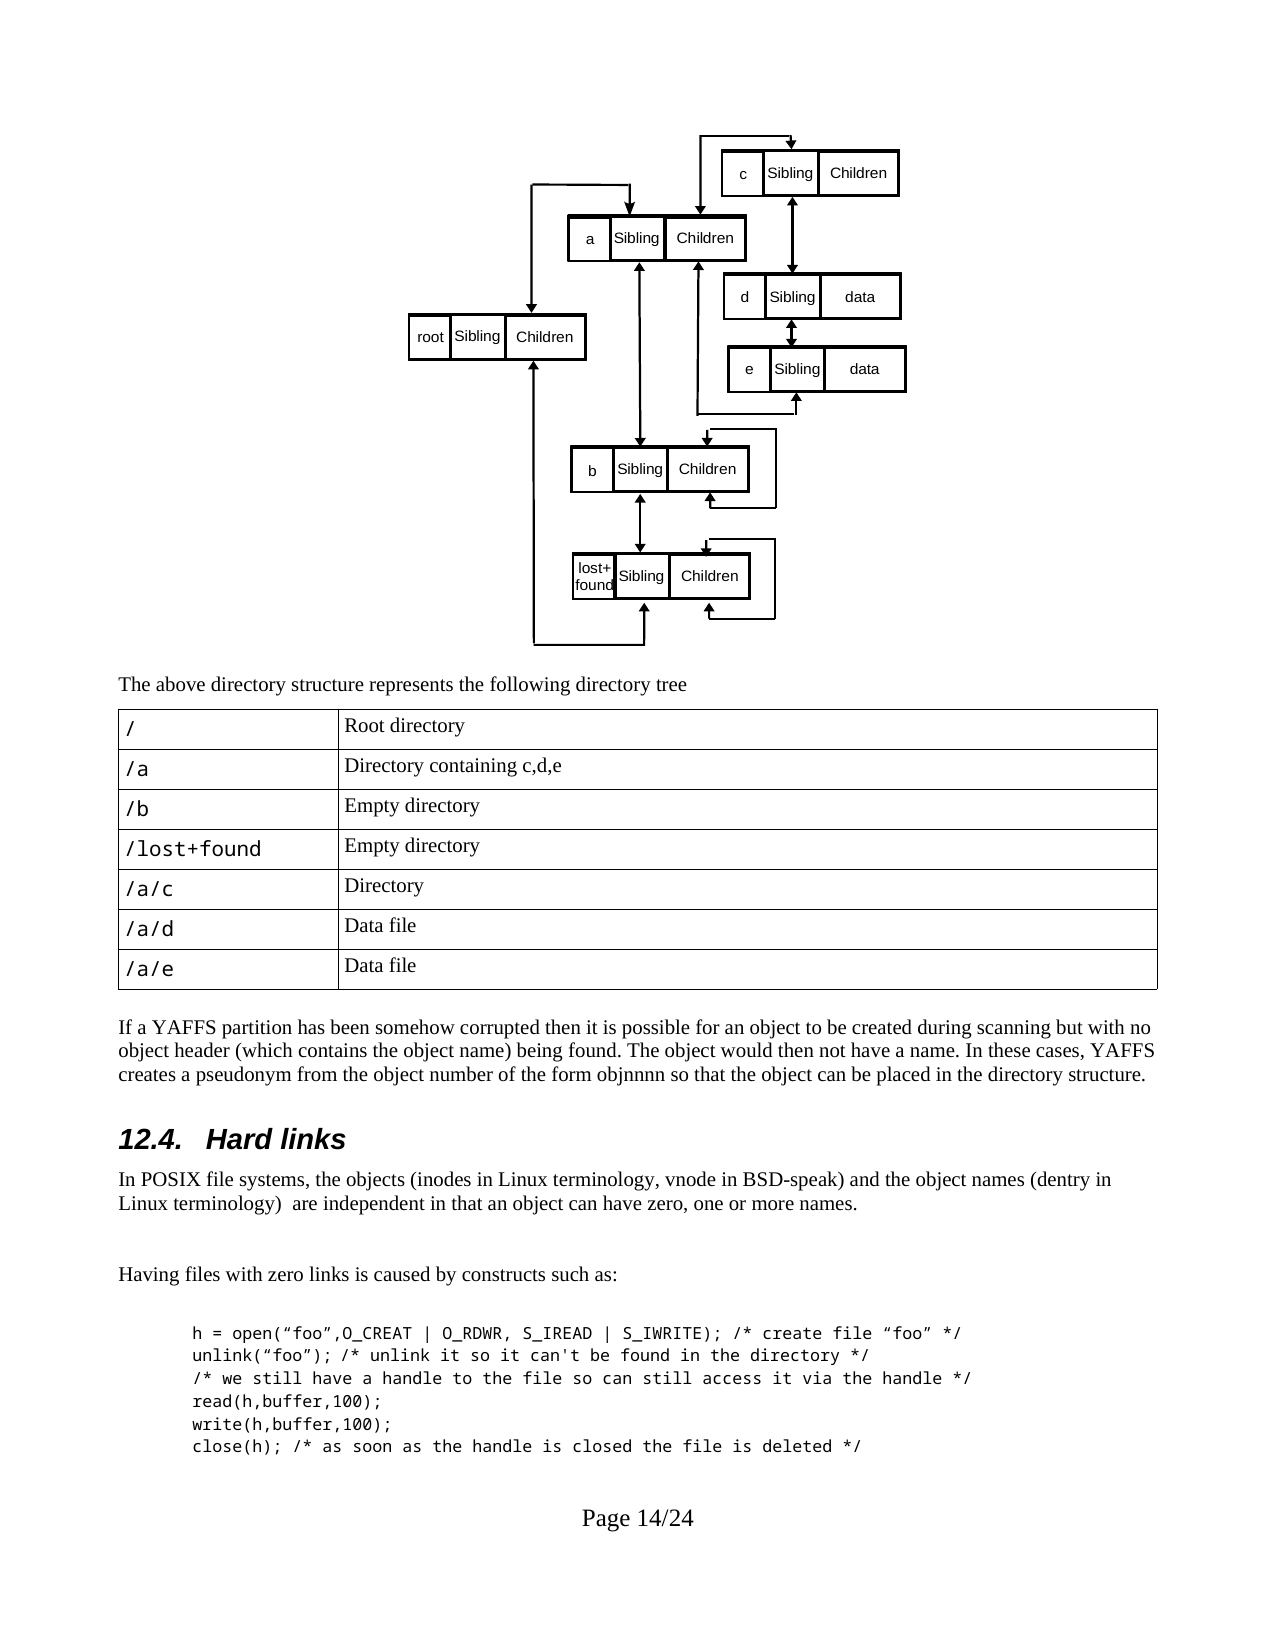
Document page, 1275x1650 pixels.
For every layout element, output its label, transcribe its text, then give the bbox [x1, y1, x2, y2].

table_cell Data file [339, 950, 1157, 988]
text close(h); /* as soon as the handle is closed the file is deleted */ [192, 1435, 1157, 1458]
table_cell Empty directory [339, 790, 1157, 828]
table_cell Directory containing c,d,e [339, 750, 1157, 788]
text h = open(“foo”,O_CREAT | O_RDWR, S_IREAD | S_IWRITE); /* create file “foo” */ [192, 1321, 1157, 1344]
table_cell Data file [339, 910, 1157, 948]
table_cell /b [119, 790, 338, 828]
table_header Root directory [339, 710, 1157, 748]
table_cell /a/e [119, 950, 338, 988]
text unlink(“foo”); /* unlink it so it can't be found in the directory */ [192, 1344, 1157, 1367]
table_cell Directory [339, 870, 1157, 908]
text In POSIX file systems, the objects (inodes in Linux terminology, vnode in BSD-speak) and the object names (dentry in Linux terminology) are independent in that an object can have zero, one or more names. [118, 1168, 1157, 1214]
table_cell /a [119, 750, 338, 788]
table_cell /lost+found [119, 830, 338, 868]
text Having files with zero links is caused by constructs such as: [118, 1263, 1157, 1286]
text /* we still have a handle to the file so can still access it via the handle */ [192, 1367, 1157, 1389]
text write(h,buffer,100); [192, 1412, 1157, 1435]
table_cell /a/c [119, 870, 338, 908]
table_cell Empty directory [339, 830, 1157, 868]
table_cell /a/d [119, 910, 338, 948]
table_header / [119, 710, 338, 748]
text The above directory structure represents the following directory tree [118, 118, 1157, 696]
text If a YAFFS partition has been somehow corrupted then it is possible for an object to be created during scanning but with no object header (which contains the object name) being found. The object would then not have a name. In these cases, YAFFS creates a pseudonym from the object number of the form objnnnn so that the object can be placed in the directory structure. [118, 1016, 1157, 1086]
text read(h,buffer,100); [192, 1389, 1157, 1412]
subtitle Hard links [118, 1123, 1157, 1156]
